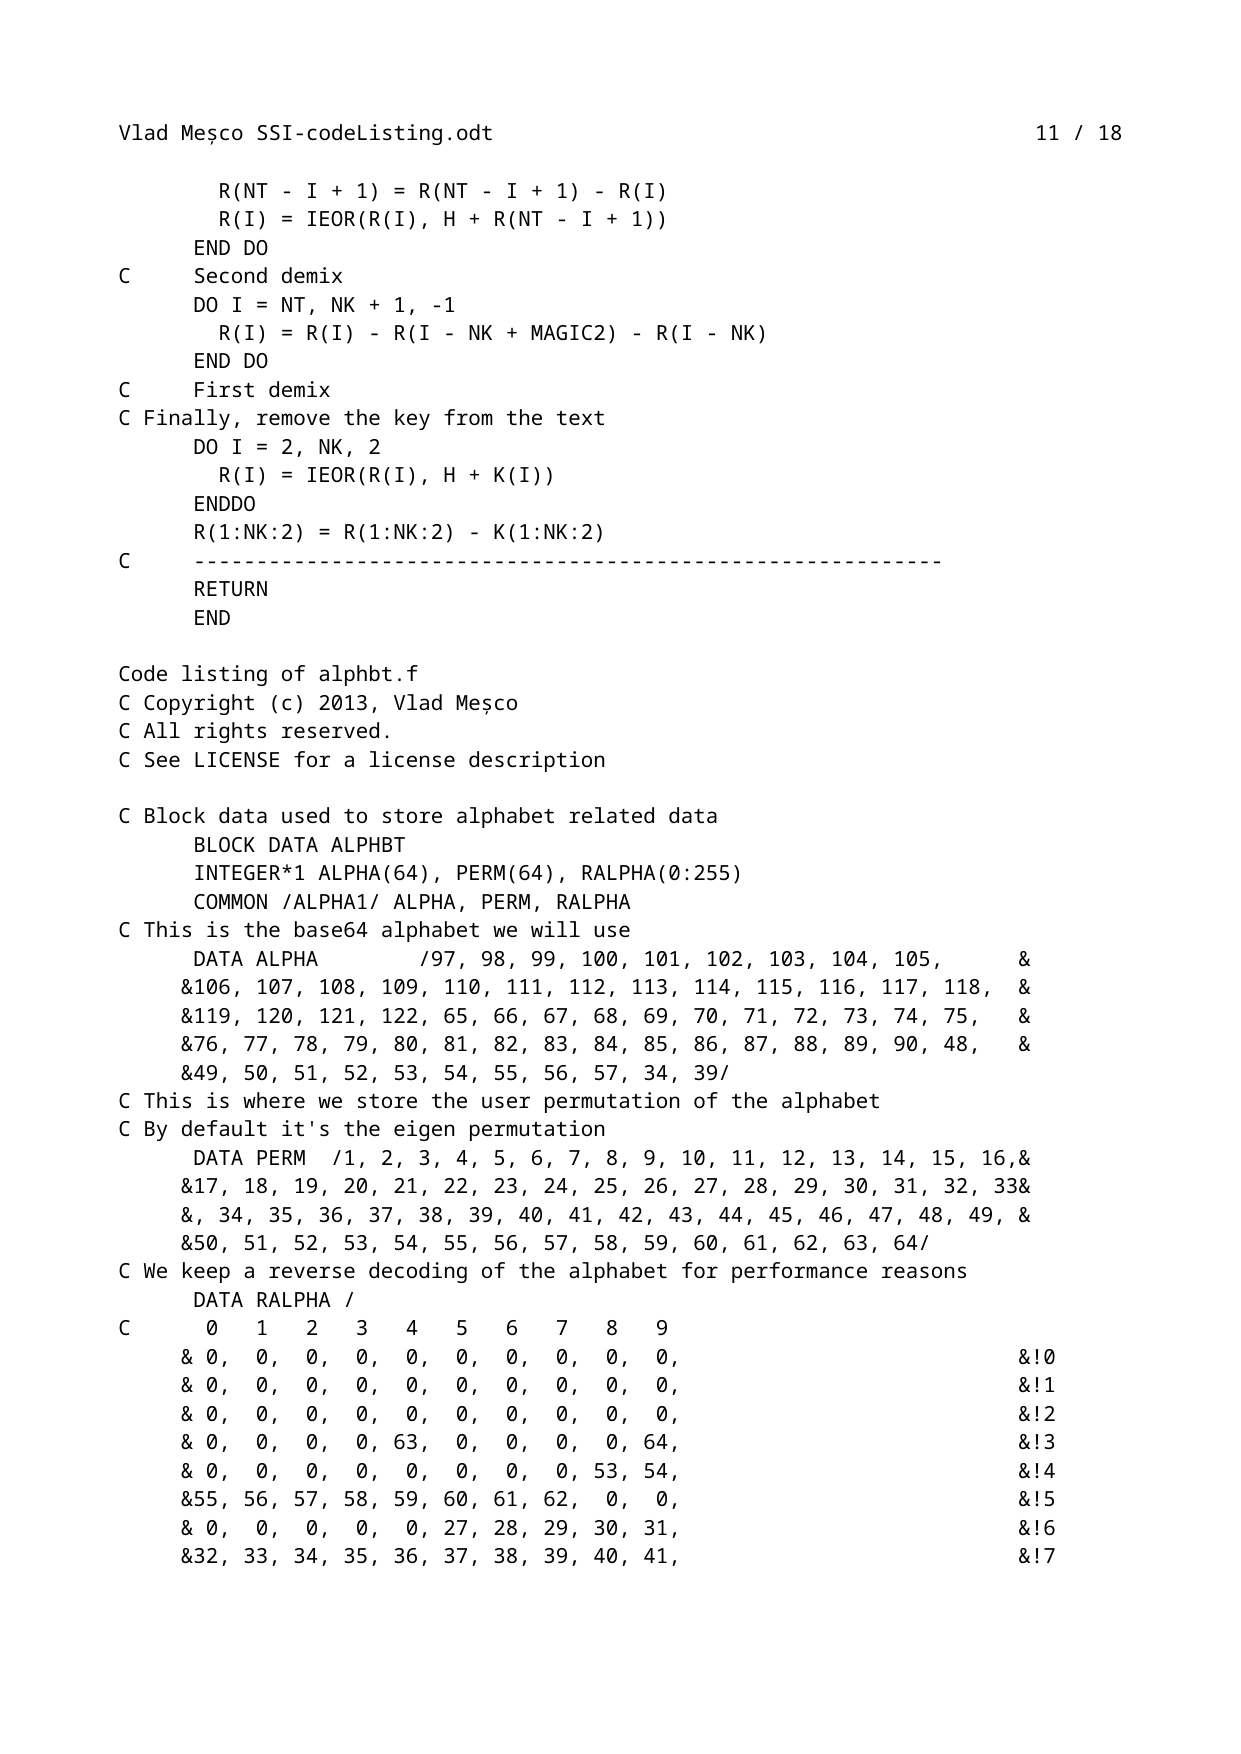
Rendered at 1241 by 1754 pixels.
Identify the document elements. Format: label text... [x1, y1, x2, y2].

text R(I) = IEOR(R(I), H + R(NT - I + 1)) [118, 204, 1122, 233]
text BLOCK DATA ALPHBT [118, 830, 1122, 858]
text & 0, 0, 0, 0, 0, 0, 0, 0, 0, 0, &!1 [118, 1370, 1122, 1399]
text C Block data used to store alphabet related data [118, 802, 1122, 830]
text Code listing of alphbt.f [118, 659, 1122, 688]
text R(I) = IEOR(R(I), H + K(I)) [118, 460, 1122, 489]
text INTEGER*1 ALPHA(64), PERM(64), RALPHA(0:255) [118, 858, 1122, 887]
text COMMON /ALPHA1/ ALPHA, PERM, RALPHA [118, 887, 1122, 915]
text &106, 107, 108, 109, 110, 111, 112, 113, 114, 115, 116, 117, 118, & [118, 972, 1122, 1001]
text DO I = NT, NK + 1, -1 [118, 290, 1122, 318]
text C ------------------------------------------------------------ [118, 546, 1122, 574]
text END DO [118, 347, 1122, 375]
text & 0, 0, 0, 0, 0, 0, 0, 0, 0, 0, &!2 [118, 1399, 1122, 1427]
text C Second demix [118, 261, 1122, 290]
text &55, 56, 57, 58, 59, 60, 61, 62, 0, 0, &!5 [118, 1484, 1122, 1513]
text C This is where we store the user permutation of the alphabet [118, 1086, 1122, 1114]
text C This is the base64 alphabet we will use [118, 915, 1122, 944]
text RETURN [118, 574, 1122, 603]
text R(NT - I + 1) = R(NT - I + 1) - R(I) [118, 176, 1122, 204]
text C By default it's the eigen permutation [118, 1114, 1122, 1143]
text &49, 50, 51, 52, 53, 54, 55, 56, 57, 34, 39/ [118, 1058, 1122, 1086]
text C We keep a reverse decoding of the alphabet for performance reasons [118, 1257, 1122, 1285]
text DATA ALPHA /97, 98, 99, 100, 101, 102, 103, 104, 105, & [118, 944, 1122, 972]
text R(I) = R(I) - R(I - NK + MAGIC2) - R(I - NK) [118, 318, 1122, 347]
text &32, 33, 34, 35, 36, 37, 38, 39, 40, 41, &!7 [118, 1541, 1122, 1569]
text DATA PERM /1, 2, 3, 4, 5, 6, 7, 8, 9, 10, 11, 12, 13, 14, 15, 16,& [118, 1143, 1122, 1171]
text &17, 18, 19, 20, 21, 22, 23, 24, 25, 26, 27, 28, 29, 30, 31, 32, 33& [118, 1171, 1122, 1200]
text END [118, 603, 1122, 631]
text R(1:NK:2) = R(1:NK:2) - K(1:NK:2) [118, 517, 1122, 546]
text END DO [118, 233, 1122, 261]
text &119, 120, 121, 122, 65, 66, 67, 68, 69, 70, 71, 72, 73, 74, 75, & [118, 1001, 1122, 1029]
text & 0, 0, 0, 0, 0, 27, 28, 29, 30, 31, &!6 [118, 1513, 1122, 1541]
text &, 34, 35, 36, 37, 38, 39, 40, 41, 42, 43, 44, 45, 46, 47, 48, 49, & [118, 1200, 1122, 1228]
text ENDDO [118, 489, 1122, 517]
text &76, 77, 78, 79, 80, 81, 82, 83, 84, 85, 86, 87, 88, 89, 90, 48, & [118, 1029, 1122, 1058]
text C First demix [118, 375, 1122, 403]
text & 0, 0, 0, 0, 63, 0, 0, 0, 0, 64, &!3 [118, 1427, 1122, 1456]
text &50, 51, 52, 53, 54, 55, 56, 57, 58, 59, 60, 61, 62, 63, 64/ [118, 1228, 1122, 1257]
text C See LICENSE for a license description [118, 745, 1122, 773]
text & 0, 0, 0, 0, 0, 0, 0, 0, 53, 54, &!4 [118, 1456, 1122, 1484]
text C Copyright (c) 2013, Vlad Meșco [118, 688, 1122, 716]
text & 0, 0, 0, 0, 0, 0, 0, 0, 0, 0, &!0 [118, 1342, 1122, 1370]
text C Finally, remove the key from the text [118, 403, 1122, 432]
text DO I = 2, NK, 2 [118, 432, 1122, 460]
text C 0 1 2 3 4 5 6 7 8 9 [118, 1313, 1122, 1342]
text C All rights reserved. [118, 716, 1122, 745]
text DATA RALPHA / [118, 1285, 1122, 1313]
